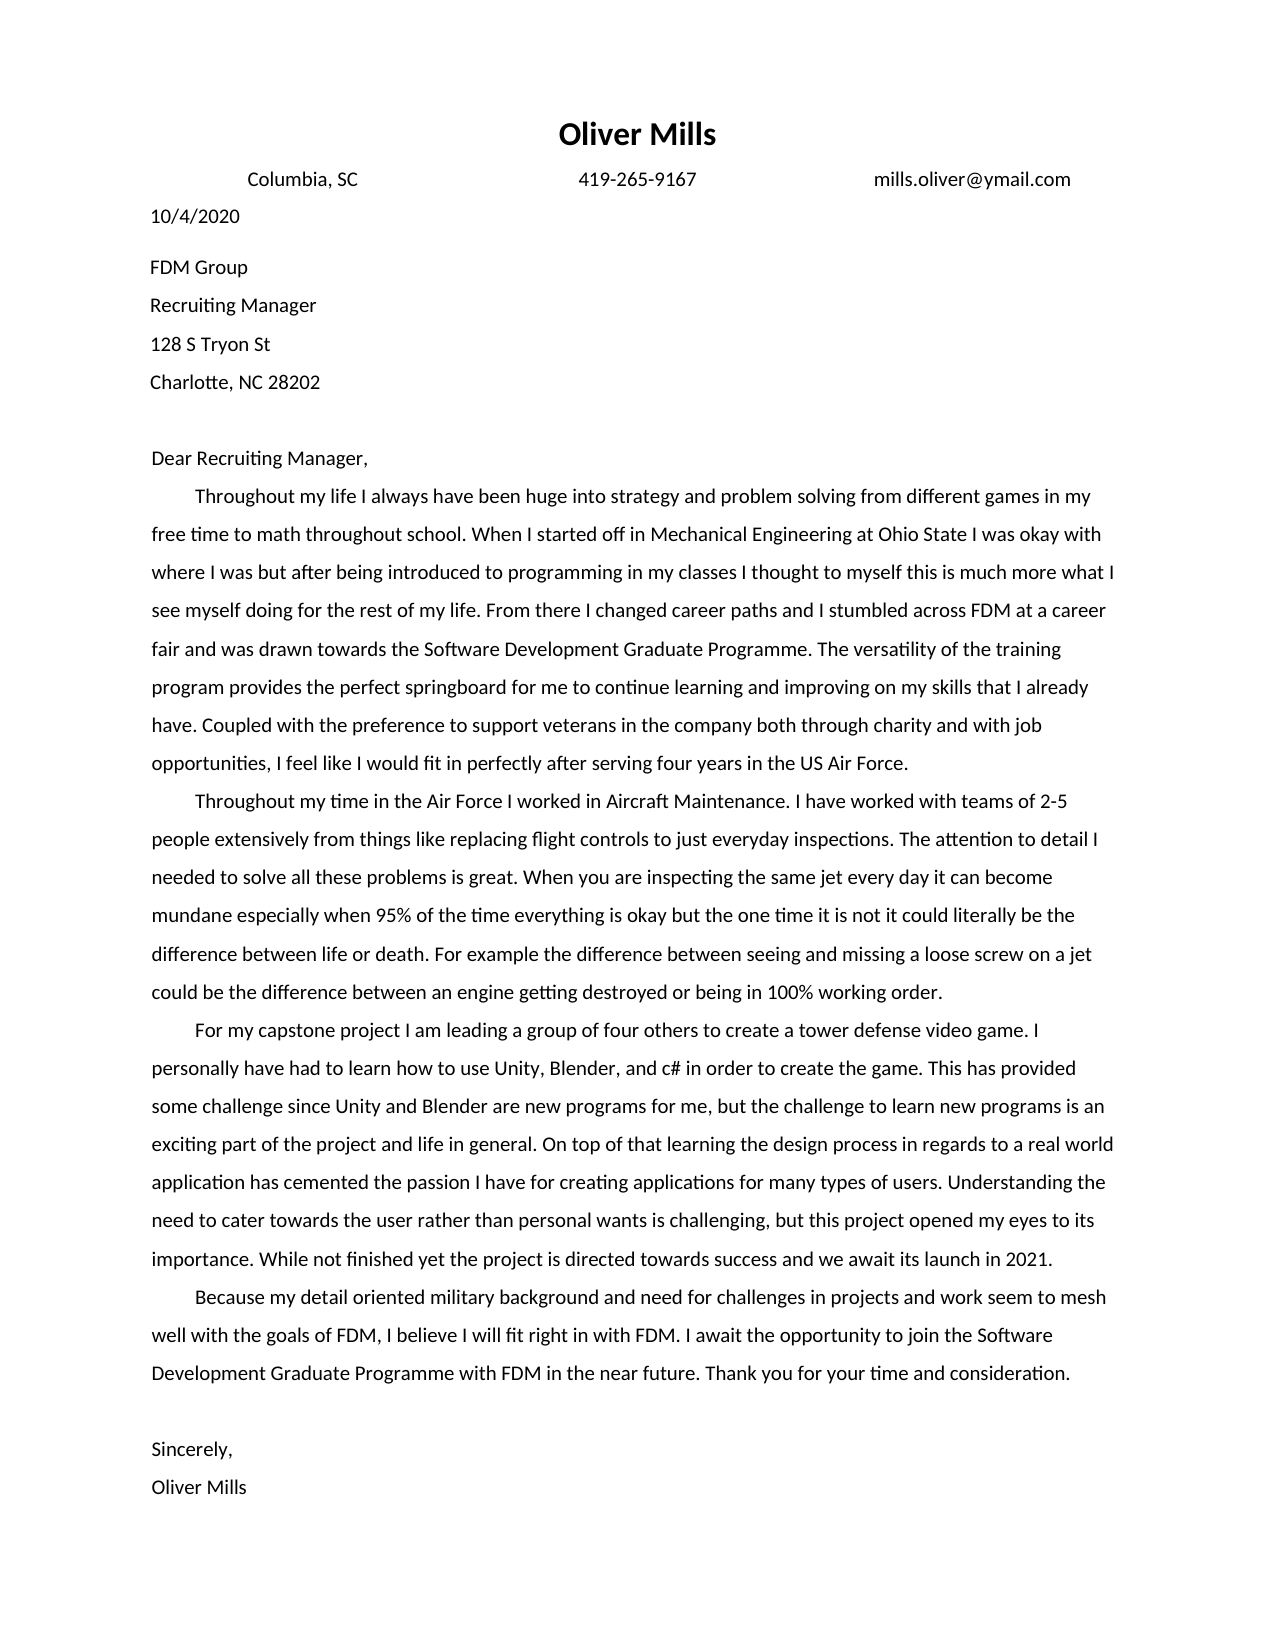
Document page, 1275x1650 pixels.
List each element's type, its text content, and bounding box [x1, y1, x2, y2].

text mills.oliver@ymail.com [820, 166, 1125, 191]
text Recruiting Manager [150, 293, 1125, 318]
text Dear Recruiting Manager, [151, 445, 1125, 471]
text 10/4/2020 [150, 204, 1125, 229]
text Oliver Mills [150, 112, 1125, 153]
text 128 S Tryon St [150, 331, 1125, 356]
text 419-265-9167 [485, 166, 790, 191]
text For my capstone project I am leading a group of four others to create a tower defense video game. I personally have had to learn how to use Unity, Blender, and c# in order to create the game. This has provided some challenge since Unity and Blender are new programs for me, but the challenge to learn new programs is an exciting part of the project and life in general. On top of that learning the design process in regards to a real world application has cemented the passion I have for creating applications for many types of users. Understanding the need to cater towards the user rather than personal wants is challenging, but this project opened my eyes to its importance. While not finished yet the project is directed towards success and we await its launch in 2021. [151, 1017, 1125, 1271]
text FDM Group [150, 254, 1125, 280]
text Oliver Mills [151, 1474, 1125, 1500]
text Charlotte, NC 28202 [150, 369, 1125, 394]
text Because my detail oriented military background and need for challenges in projects and work seem to mesh well with the goals of FDM, I believe I will fit right in with FDM. I await the opportunity to join the Software Development Graduate Programme with FDM in the near future. Thank you for your time and consideration. [151, 1284, 1125, 1386]
text Sincerely, [151, 1436, 1125, 1462]
text Throughout my life I always have been huge into strategy and problem solving from different games in my free time to math throughout school. When I started off in Mechanical Engineering at Ohio State I was okay with where I was but after being introduced to programming in my classes I thought to myself this is much more what I see myself doing for the rest of my life. From there I changed career paths and I stumbled across FDM at a career fair and was drawn towards the Software Development Graduate Programme. The versatility of the training program provides the perfect springboard for me to continue learning and improving on my skills that I already have. Coupled with the preference to support veterans in the company both through charity and with job opportunities, I feel like I would fit in perfectly after serving four years in the US Air Force. [151, 483, 1125, 776]
text Columbia, SC [150, 166, 455, 191]
text Throughout my time in the Air Force I worked in Aircraft Maintenance. I have worked with teams of 2-5 people extensively from things like replacing flight controls to just everyday inspections. The attention to detail I needed to solve all these problems is great. When you are inspecting the same jet every day it can become mundane especially when 95% of the time everything is okay but the one time it is not it could literally be the difference between life or death. For example the difference between seeing and missing a loose screw on a jet could be the difference between an engine getting destroyed or being in 100% working order. [151, 788, 1125, 1004]
